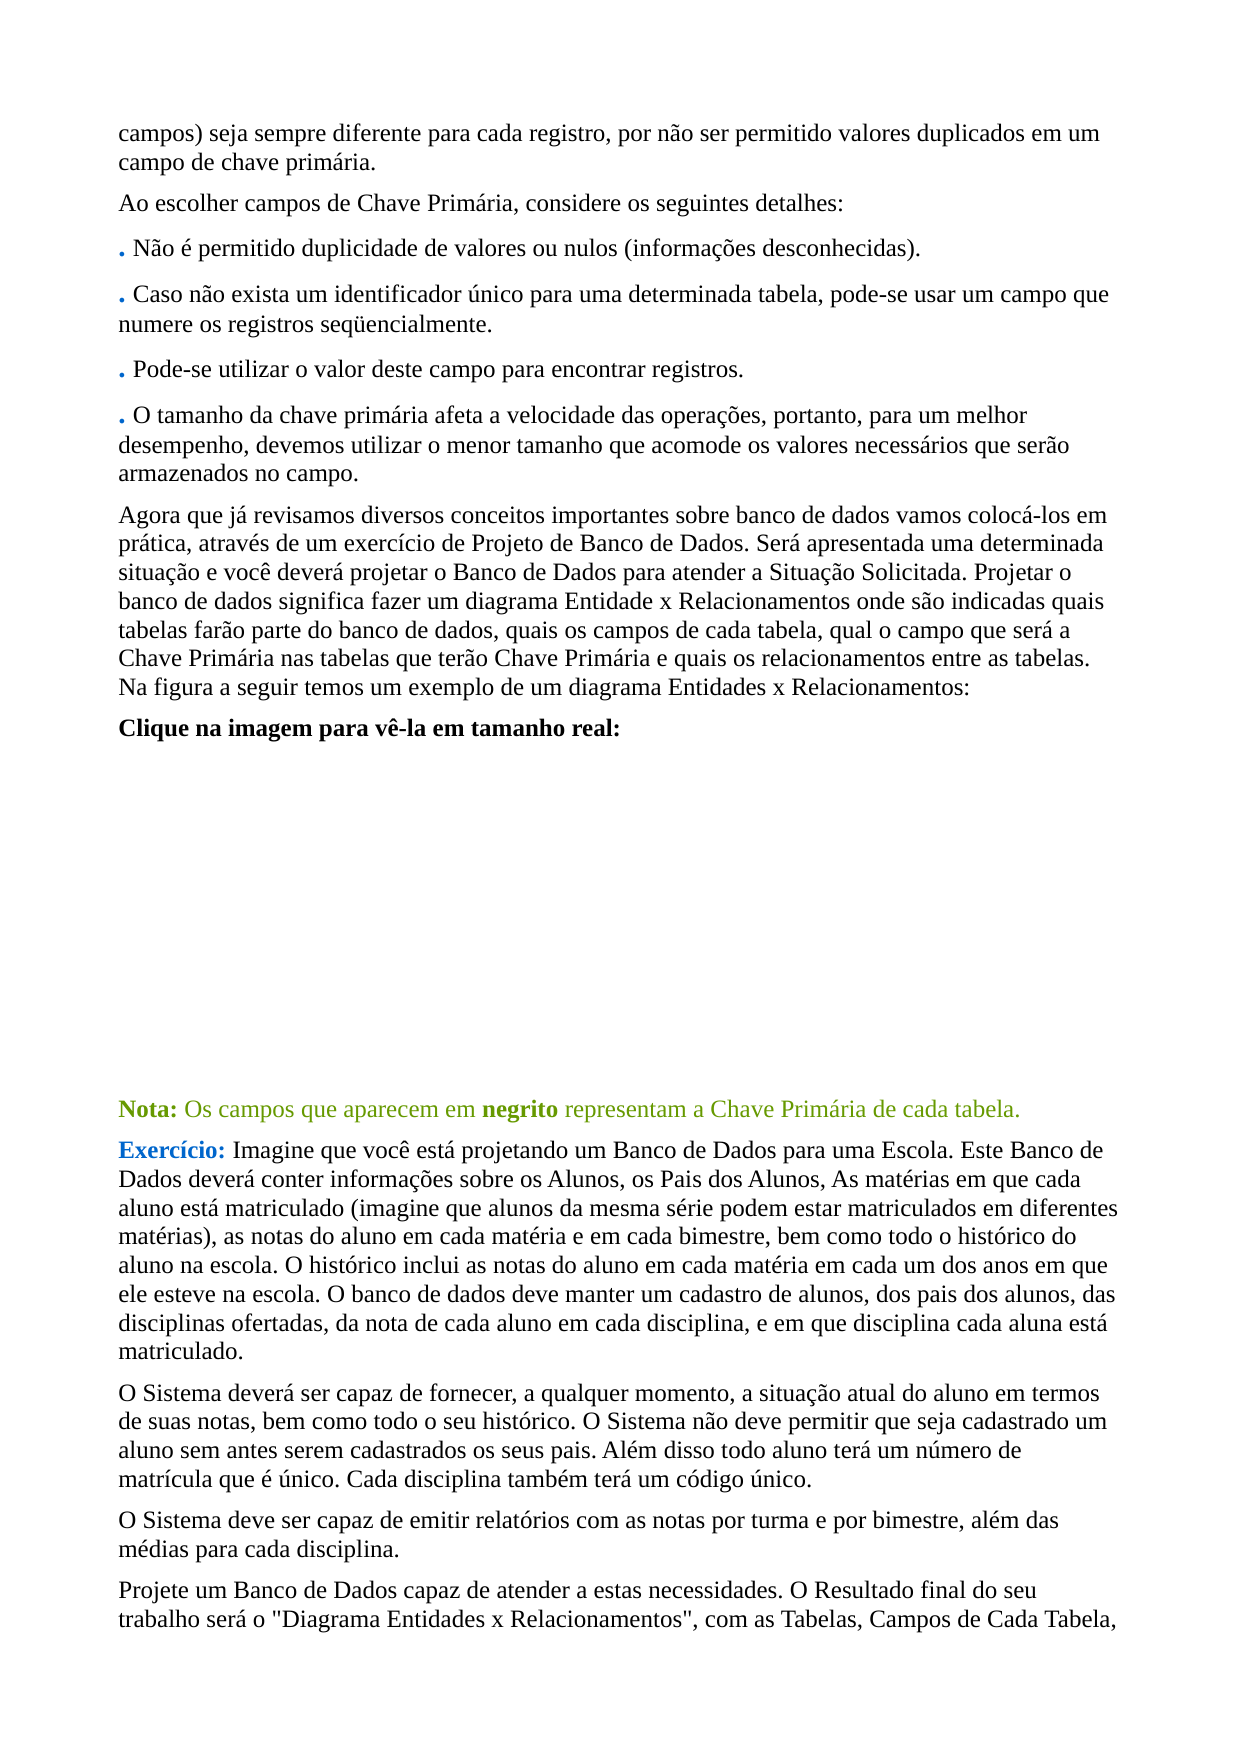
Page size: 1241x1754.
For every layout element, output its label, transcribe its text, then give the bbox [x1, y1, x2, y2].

text Clique na imagem para vê-la em tamanho real: Nota: Os campos que aparecem em negrito representam a Chave Primária de cada tabela. [118, 713, 1122, 1123]
text Projete um Banco de Dados capaz de atender a estas necessidades. O Resultado final do seu trabalho será o "Diagrama Entidades x Relacionamentos", com as Tabelas, Campos de Cada Tabela, [118, 1575, 1122, 1633]
text O Sistema deverá ser capaz de fornecer, a qualquer momento, a situação atual do aluno em termos de suas notas, bem como todo o seu histórico. O Sistema não deve permitir que seja cadastrado um aluno sem antes serem cadastrados os seus pais. Além disso todo aluno terá um número de matrícula que é único. Cada disciplina também terá um código único. [118, 1378, 1122, 1493]
text Ao escolher campos de Chave Primária, considere os seguintes detalhes: [118, 188, 1122, 217]
text Exercício: Imagine que você está projetando um Banco de Dados para uma Escola. Este Banco de Dados deverá conter informações sobre os Alunos, os Pais dos Alunos, As matérias em que cada aluno está matriculado (imagine que alunos da mesma série podem estar matriculados em diferentes matérias), as notas do aluno em cada matéria e em cada bimestre, bem como todo o histórico do aluno na escola. O histórico inclui as notas do aluno em cada matéria em cada um dos anos em que ele esteve na escola. O banco de dados deve manter um cadastro de alunos, dos pais dos alunos, das disciplinas ofertadas, da nota de cada aluno em cada disciplina, e em que disciplina cada aluna está matriculado. [118, 1135, 1122, 1365]
text . Pode-se utilizar o valor deste campo para encontrar registros. [118, 350, 1122, 384]
text . Não é permitido duplicidade de valores ou nulos (informações desconhecidas). [118, 229, 1122, 263]
text O Sistema deve ser capaz de emitir relatórios com as notas por turma e por bimestre, além das médias para cada disciplina. [118, 1505, 1122, 1563]
text . Caso não exista um identificador único para uma determinada tabela, pode-se usar um campo que numere os registros seqüencialmente. [118, 275, 1122, 338]
text campos) seja sempre diferente para cada registro, por não ser permitido valores duplicados em um campo de chave primária. [118, 118, 1122, 176]
text Agora que já revisamos diversos conceitos importantes sobre banco de dados vamos colocá-los em prática, através de um exercício de Projeto de Banco de Dados. Será apresentada uma determinada situação e você deverá projetar o Banco de Dados para atender a Situação Solicitada. Projetar o banco de dados significa fazer um diagrama Entidade x Relacionamentos onde são indicadas quais tabelas farão parte do banco de dados, quais os campos de cada tabela, qual o campo que será a Chave Primária nas tabelas que terão Chave Primária e quais os relacionamentos entre as tabelas. Na figura a seguir temos um exemplo de um diagrama Entidades x Relacionamentos: [118, 500, 1122, 701]
text . O tamanho da chave primária afeta a velocidade das operações, portanto, para um melhor desempenho, devemos utilizar o menor tamanho que acomode os valores necessários que serão armazenados no campo. [118, 396, 1122, 487]
